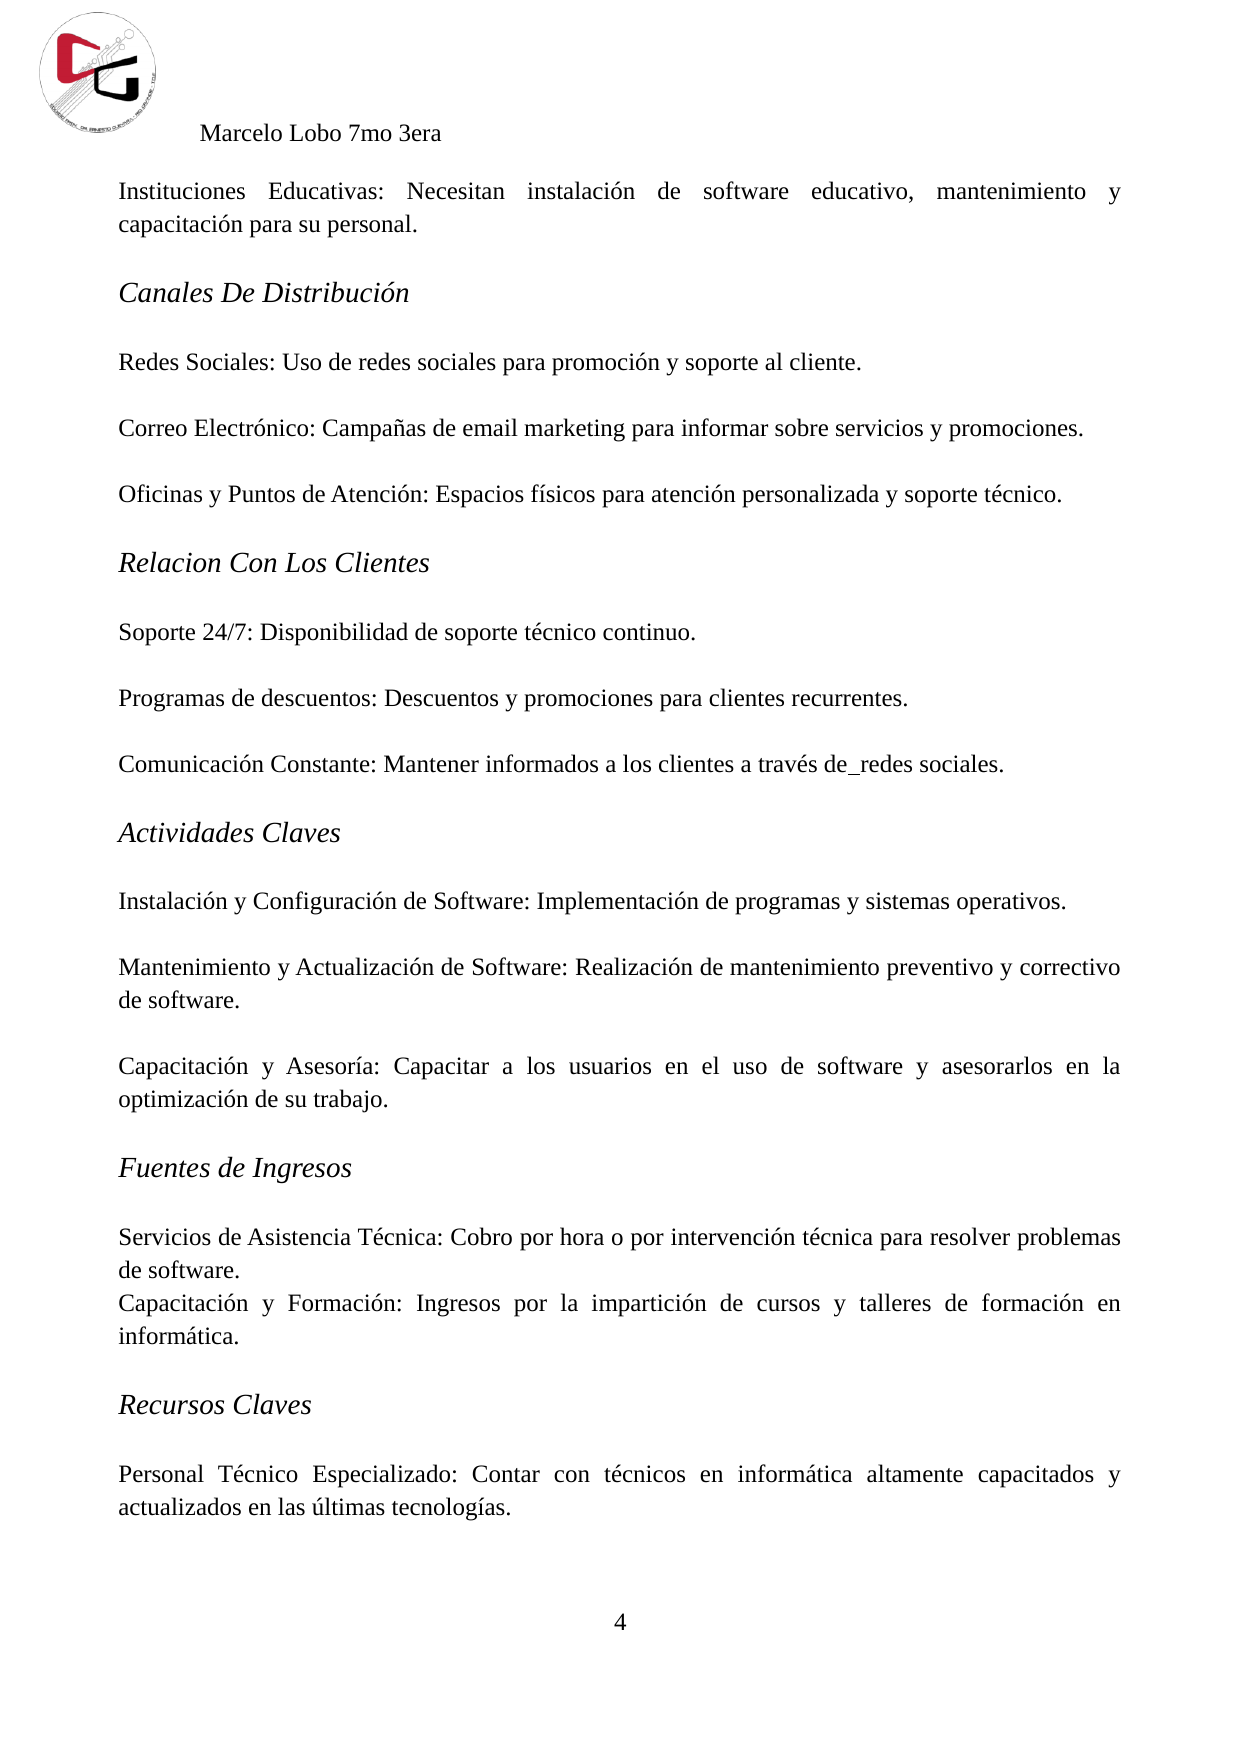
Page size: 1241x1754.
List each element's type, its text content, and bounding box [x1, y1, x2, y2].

text Comunicación Constante: Mantener informados a los clientes a través de redes sociales. [118, 749, 1122, 777]
text Instituciones Educativas: Necesitan instalación de software educativo, mantenimiento y capacitación para su personal. [118, 176, 1122, 238]
text Oficinas y Puntos de Atención: Espacios físicos para atención personalizada y soporte técnico. [118, 479, 1122, 508]
text Programas de descuentos: Descuentos y promociones para clientes recurrentes. [118, 683, 1122, 711]
text Fuentes de Ingresos [118, 1151, 1122, 1184]
text Personal Técnico Especializado: Contar con técnicos en informática altamente capacitados y actualizados en las últimas tecnologías. [118, 1459, 1122, 1521]
text Recursos Claves [118, 1387, 1122, 1421]
text Redes Sociales: Uso de redes sociales para promoción y soporte al cliente. [118, 347, 1122, 376]
text Instalación y Configuración de Software: Implementación de programas y sistemas operativos. [118, 886, 1122, 915]
text Actividades Claves [118, 815, 1122, 848]
text Canales De Distribución [118, 275, 1122, 309]
text Mantenimiento y Actualización de Software: Realización de mantenimiento preventivo y correctivo de software. [118, 952, 1122, 1014]
text Servicios de Asistencia Técnica: Cobro por hora o por intervención técnica para resolver problemas de software. [118, 1222, 1122, 1284]
text Correo Electrónico: Campañas de email marketing para informar sobre servicios y promociones. [118, 413, 1122, 442]
text Capacitación y Asesoría: Capacitar a los usuarios en el uso de software y asesorarlos en la optimización de su trabajo. [118, 1051, 1122, 1113]
text Soporte 24/7: Disponibilidad de soporte técnico continuo. [118, 617, 1122, 645]
text Capacitación y Formación: Ingresos por la impartición de cursos y talleres de formación en informática. [118, 1288, 1122, 1350]
picture [0, 0, 197, 150]
text Relacion Con Los Clientes [118, 545, 1122, 579]
